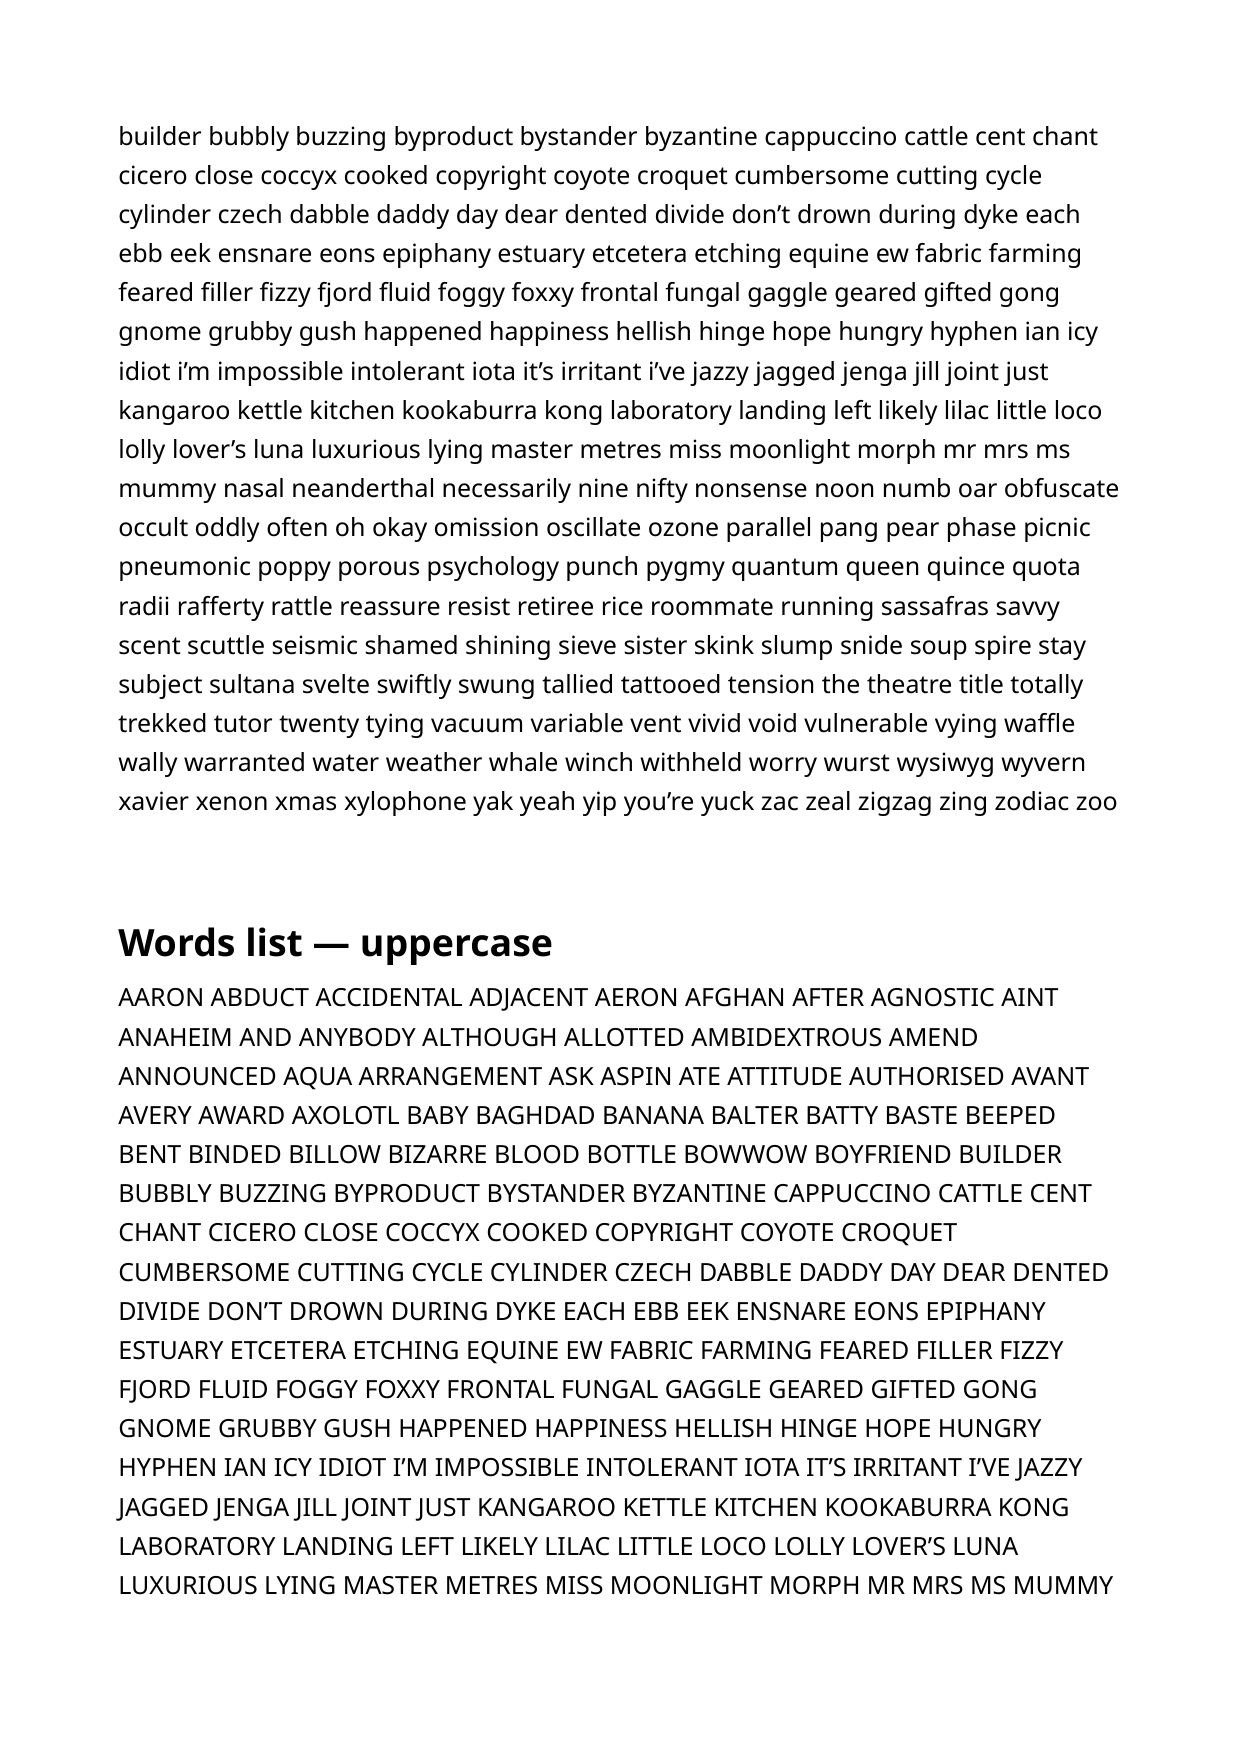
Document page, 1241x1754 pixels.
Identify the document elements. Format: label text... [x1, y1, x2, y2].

text AARON ABDUCT ACCIDENTAL ADJACENT AERON AFGHAN AFTER AGNOSTIC AINT ANAHEIM AND ANYBODY ALTHOUGH ALLOTTED AMBIDEXTROUS AMEND ANNOUNCED AQUA ARRANGEMENT ASK ASPIN ATE ATTITUDE AUTHORISED AVANT AVERY AWARD AXOLOTL BABY BAGHDAD BANANA BALTER BATTY BASTE BEEPED BENT BINDED BILLOW BIZARRE BLOOD BOTTLE BOWWOW BOYFRIEND BUILDER BUBBLY BUZZING BYPRODUCT BYSTANDER BYZANTINE CAPPUCCINO CATTLE CENT CHANT CICERO CLOSE COCCYX COOKED COPYRIGHT COYOTE CROQUET CUMBERSOME CUTTING CYCLE CYLINDER CZECH DABBLE DADDY DAY DEAR DENTED DIVIDE DON’T DROWN DURING DYKE EACH EBB EEK ENSNARE EONS EPIPHANY ESTUARY ETCETERA ETCHING EQUINE EW FABRIC FARMING FEARED FILLER FIZZY FJORD FLUID FOGGY FOXXY FRONTAL FUNGAL GAGGLE GEARED GIFTED GONG GNOME GRUBBY GUSH HAPPENED HAPPINESS HELLISH HINGE HOPE HUNGRY HYPHEN IAN ICY IDIOT I’M IMPOSSIBLE INTOLERANT IOTA IT’S IRRITANT I’VE JAZZY JAGGED JENGA JILL JOINT JUST KANGAROO KETTLE KITCHEN KOOKABURRA KONG LABORATORY LANDING LEFT LIKELY LILAC LITTLE LOCO LOLLY LOVER’S LUNA LUXURIOUS LYING MASTER METRES MISS MOONLIGHT MORPH MR MRS MS MUMMY [118, 980, 1122, 1602]
text builder bubbly buzzing byproduct bystander byzantine cappuccino cattle cent chant cicero close coccyx cooked copyright coyote croquet cumbersome cutting cycle cylinder czech dabble daddy day dear dented divide don’t drown during dyke each ebb eek ensnare eons epiphany estuary etcetera etching equine ew fabric farming feared filler fizzy fjord fluid foggy foxxy frontal fungal gaggle geared gifted gong gnome grubby gush happened happiness hellish hinge hope hungry hyphen ian icy idiot i’m impossible intolerant iota it’s irritant i’ve jazzy jagged jenga jill joint just kangaroo kettle kitchen kookaburra kong laboratory landing left likely lilac little loco lolly lover’s luna luxurious lying master metres miss moonlight morph mr mrs ms mummy nasal neanderthal necessarily nine nifty nonsense noon numb oar obfuscate occult oddly often oh okay omission oscillate ozone parallel pang pear phase picnic pneumonic poppy porous psychology punch pygmy quantum queen quince quota radii rafferty rattle reassure resist retiree rice roommate running sassafras savvy scent scuttle seismic shamed shining sieve sister skink slump snide soup spire stay subject sultana svelte swiftly swung tallied tattooed tension the theatre title totally trekked tutor twenty tying vacuum variable vent vivid void vulnerable vying waffle wally warranted water weather whale winch withheld worry wurst wysiwyg wyvern xavier xenon xmas xylophone yak yeah yip you’re yuck zac zeal zigzag zing zodiac zoo [118, 118, 1122, 818]
subtitle Words list — uppercase [118, 916, 1122, 967]
